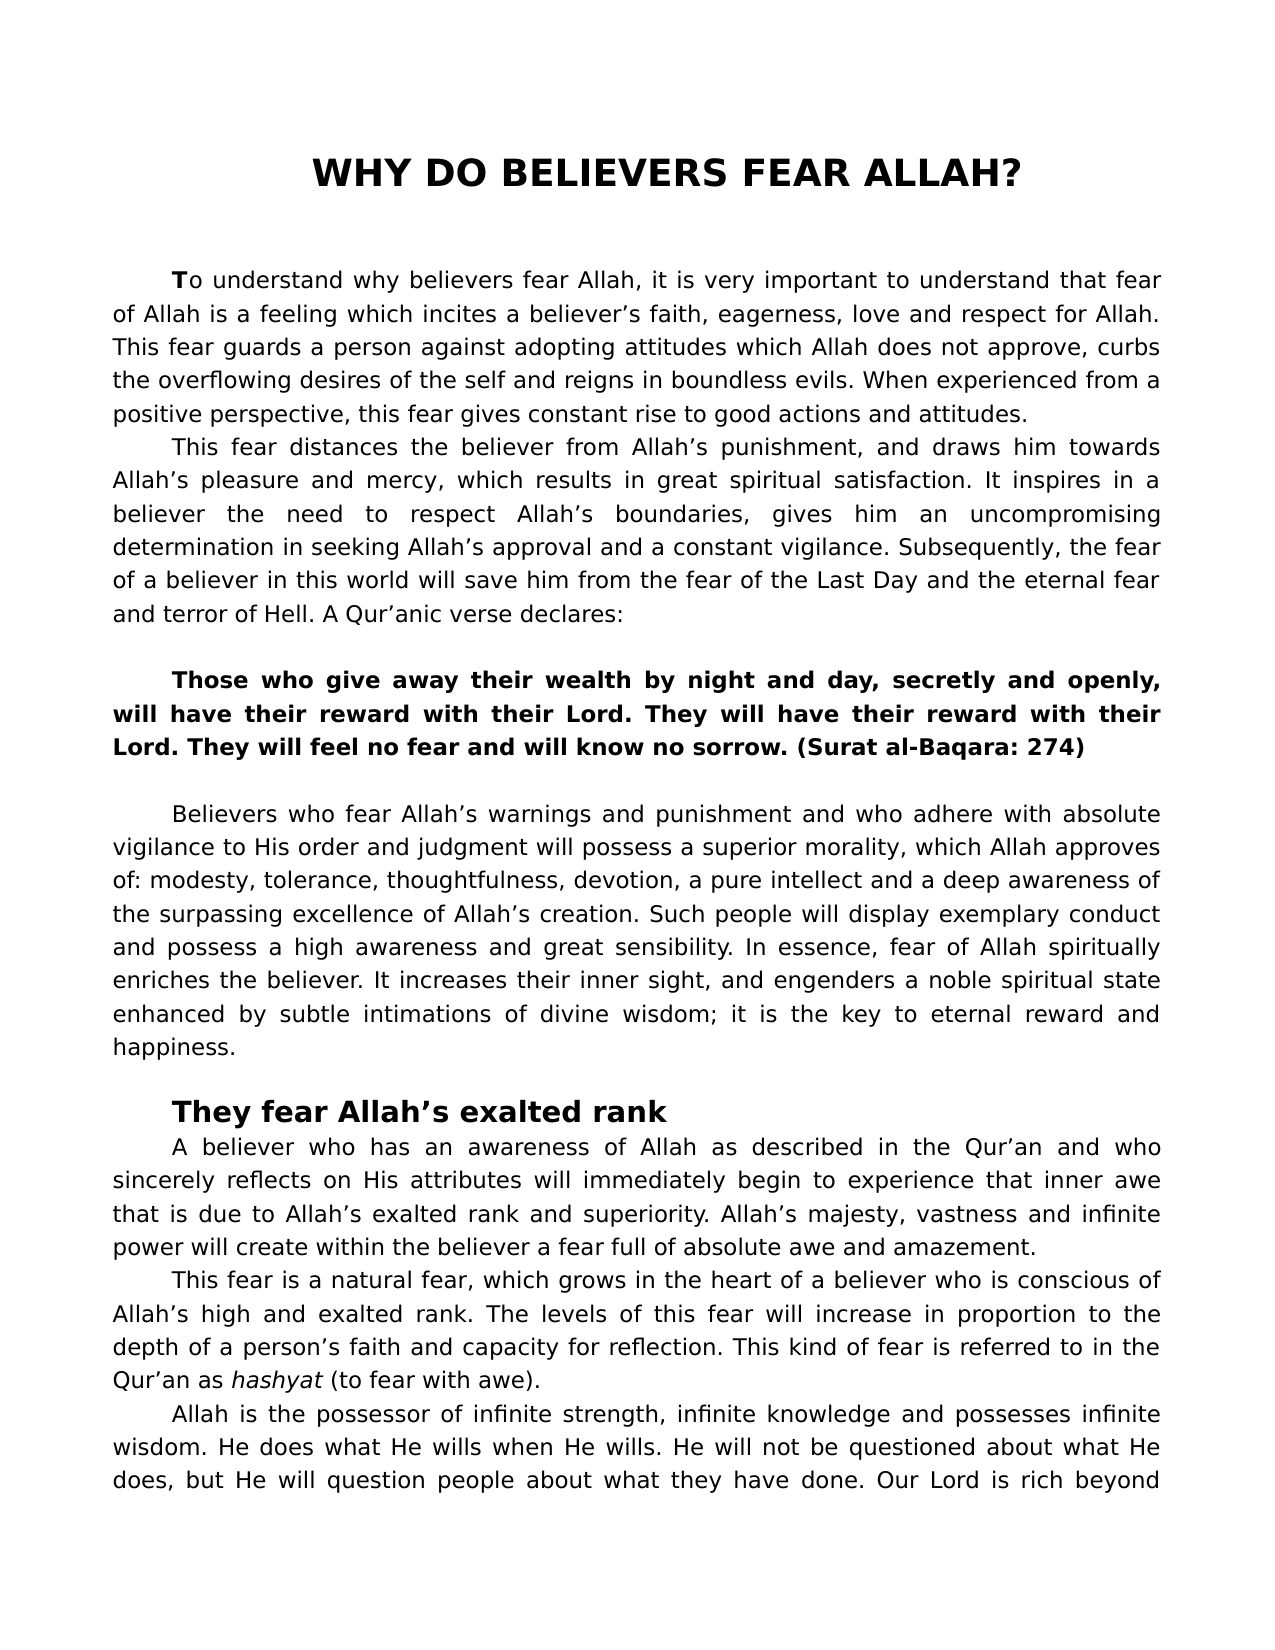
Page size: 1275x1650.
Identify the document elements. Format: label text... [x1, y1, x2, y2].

text Believers who fear Allah’s warnings and punishment and who adhere with absolute vigilance to His order and judgment will possess a superior morality, which Allah approves of: modesty, tolerance, thoughtfulness, devotion, a pure intellect and a deep awareness of the surpassing excellence of Allah’s creation. Such people will display exemplary conduct and possess a high awareness and great sensibility. In essence, fear of Allah spiritually enriches the believer. It increases their inner sight, and engenders a noble spiritual state enhanced by subtle intimations of divine wisdom; it is the key to eternal reward and happiness. [112, 796, 1162, 1062]
text To understand why believers fear Allah, it is very important to understand that fear of Allah is a feeling which incites a believer’s faith, eagerness, love and respect for Allah. This fear guards a person against adopting attitudes which Allah does not approve, curbs the overflowing desires of the self and reigns in boundless evils. When experienced from a positive perspective, this fear gives constant rise to good actions and attitudes. [112, 262, 1162, 429]
text A believer who has an awareness of Allah as described in the Qur’an and who sincerely reflects on His attributes will immediately begin to experience that inner awe that is due to Allah’s exalted rank and superiority. Allah’s majesty, vastness and infinite power will create within the believer a fear full of absolute awe and amazement. [112, 1129, 1162, 1262]
text Allah is the possessor of infinite strength, infinite knowledge and possesses infinite wisdom. He does what He wills when He wills. He will not be questioned about what He does, but He will question people about what they have done. Our Lord is rich beyond [112, 1396, 1162, 1496]
text This fear is a natural fear, which grows in the heart of a believer who is conscious of Allah’s high and exalted rank. The levels of this fear will increase in proportion to the depth of a person’s faith and capacity for reflection. This kind of fear is referred to in the Qur’an as hashyat (to fear with awe). [112, 1262, 1162, 1396]
text Those who give away their wealth by night and day, secretly and openly, will have their reward with their Lord. They will have their reward with their Lord. They will feel no fear and will know no sorrow. (Surat al-Baqara: 274) [112, 662, 1162, 762]
text WHY DO BELIEVERS FEAR ALLAH? [112, 148, 1162, 196]
text They fear Allah’s exalted rank [112, 1096, 1162, 1129]
text This fear distances the believer from Allah’s punishment, and draws him towards Allah’s pleasure and mercy, which results in great spiritual satisfaction. It inspires in a believer the need to respect Allah’s boundaries, gives him an uncompromising determination in seeking Allah’s approval and a constant vigilance. Subsequently, the fear of a believer in this world will save him from the fear of the Last Day and the eternal fear and terror of Hell. A Qur’anic verse declares: [112, 429, 1162, 629]
